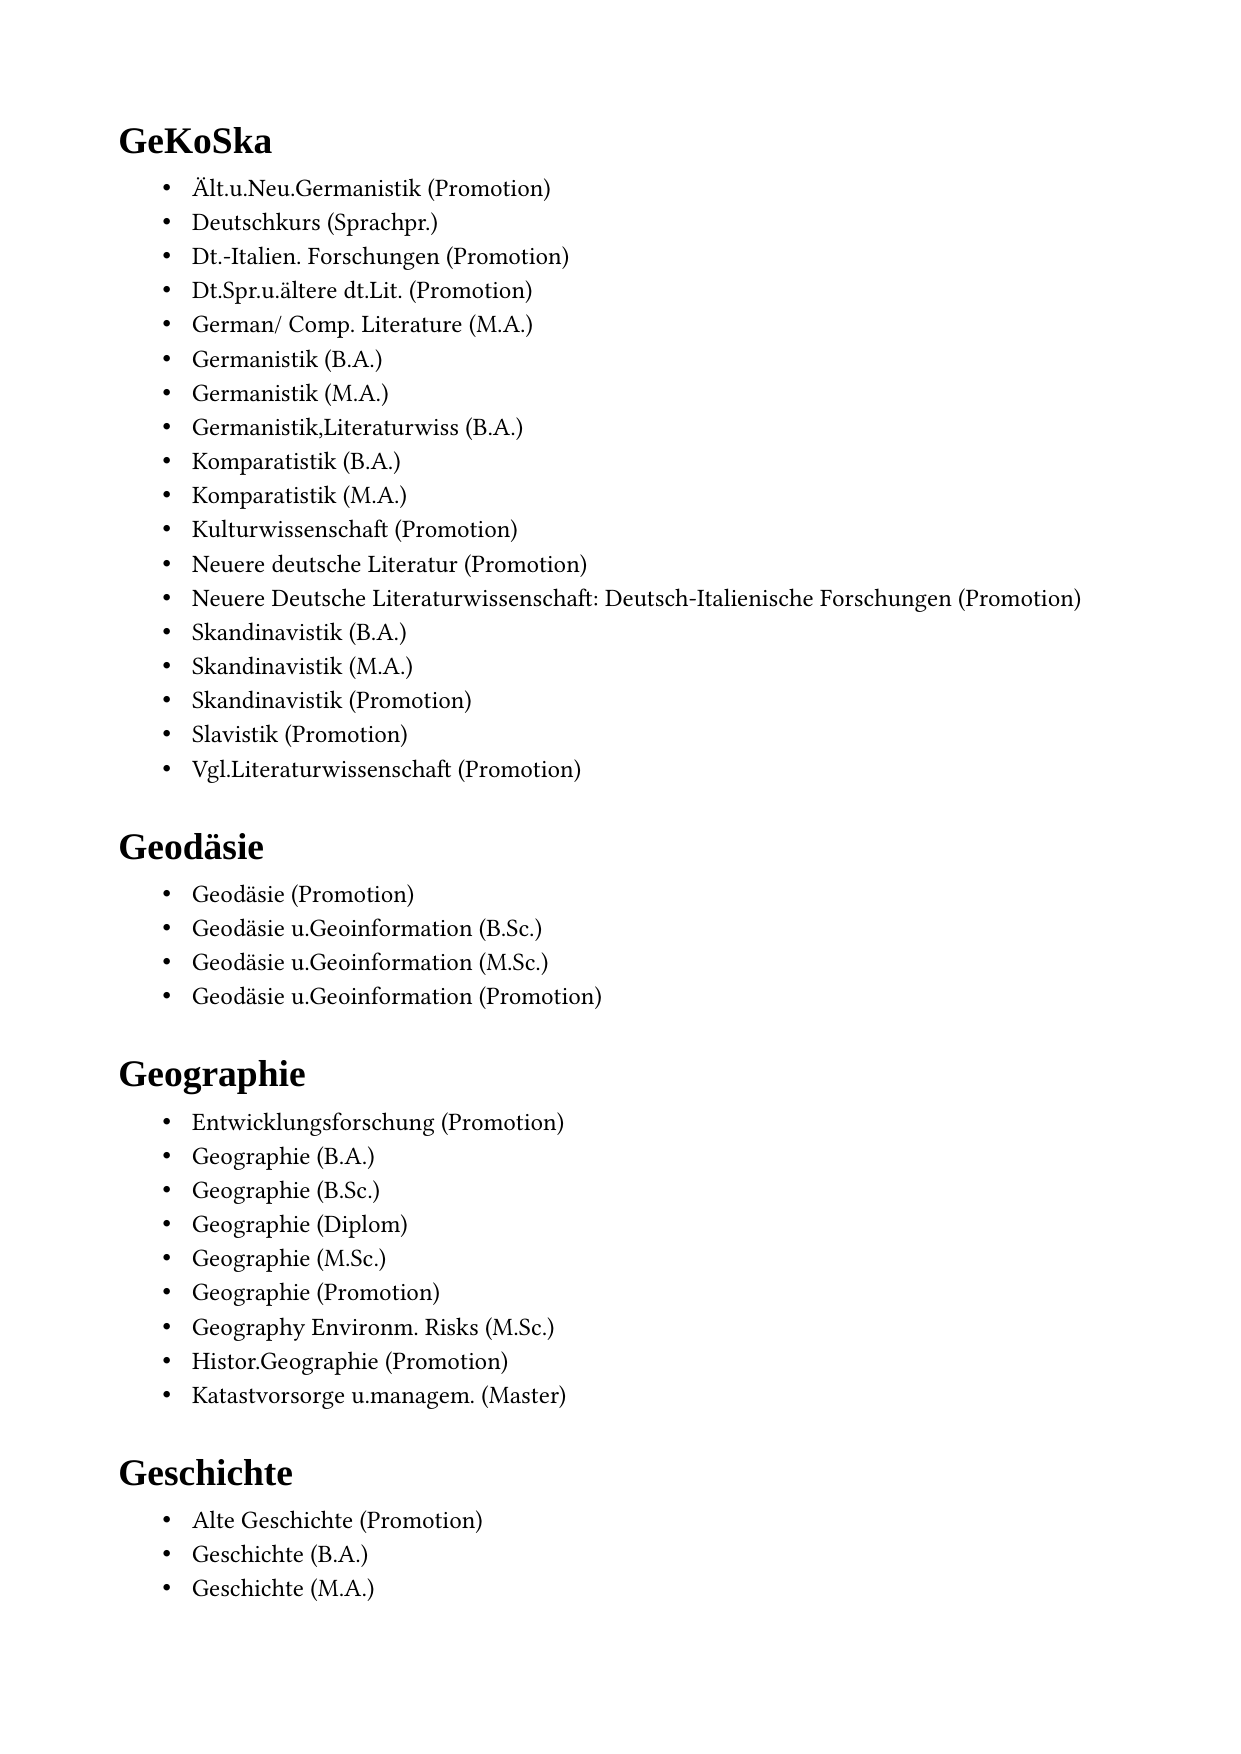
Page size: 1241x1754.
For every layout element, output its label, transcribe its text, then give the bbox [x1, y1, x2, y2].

list Alte Geschichte (Promotion) [162, 1506, 1122, 1534]
list Geographie (Promotion) [162, 1278, 1122, 1307]
list Geographie (M.Sc.) [162, 1244, 1122, 1273]
list Geodäsie u.Geoinformation (M.Sc.) [162, 948, 1122, 977]
list Komparatistik (M.A.) [162, 481, 1122, 510]
list Vgl.Literaturwissenschaft (Promotion) [162, 754, 1122, 783]
list Geographie (B.A.) [162, 1142, 1122, 1170]
list Geodäsie u.Geoinformation (Promotion) [162, 982, 1122, 1011]
list Germanistik,Literaturwiss (B.A.) [162, 413, 1122, 441]
list Katastvorsorge u.managem. (Master) [162, 1381, 1122, 1409]
list Dt.Spr.u.ältere dt.Lit. (Promotion) [162, 276, 1122, 305]
list Deutschkurs (Sprachpr.) [162, 208, 1122, 236]
subtitle GeKoSka [118, 118, 1122, 161]
list Komparatistik (B.A.) [162, 447, 1122, 476]
list Germanistik (M.A.) [162, 379, 1122, 407]
list Neuere Deutsche Literaturwissenschaft: Deutsch-Italienische Forschungen (Promotion) [162, 584, 1122, 612]
list Geography Environm. Risks (M.Sc.) [162, 1312, 1122, 1341]
list German/ Comp. Literature (M.A.) [162, 310, 1122, 339]
list Histor.Geographie (Promotion) [162, 1347, 1122, 1375]
list Ält.u.Neu.Germanistik (Promotion) [162, 174, 1122, 202]
subtitle Geschichte [118, 1450, 1122, 1493]
subtitle Geographie [118, 1052, 1122, 1095]
list Skandinavistik (Promotion) [162, 686, 1122, 715]
list Geodäsie (Promotion) [162, 880, 1122, 908]
list Entwicklungsforschung (Promotion) [162, 1107, 1122, 1136]
list Germanistik (B.A.) [162, 344, 1122, 373]
list Dt.-Italien. Forschungen (Promotion) [162, 242, 1122, 271]
list Neuere deutsche Literatur (Promotion) [162, 549, 1122, 578]
list Skandinavistik (M.A.) [162, 652, 1122, 681]
list Slavistik (Promotion) [162, 720, 1122, 749]
list Geschichte (M.A.) [162, 1574, 1122, 1603]
list Geodäsie u.Geoinformation (B.Sc.) [162, 914, 1122, 942]
subtitle Geodäsie [118, 824, 1122, 867]
list Geographie (Diplom) [162, 1210, 1122, 1238]
list Skandinavistik (B.A.) [162, 618, 1122, 646]
list Geschichte (B.A.) [162, 1540, 1122, 1569]
list Kulturwissenschaft (Promotion) [162, 515, 1122, 544]
list Geographie (B.Sc.) [162, 1176, 1122, 1204]
